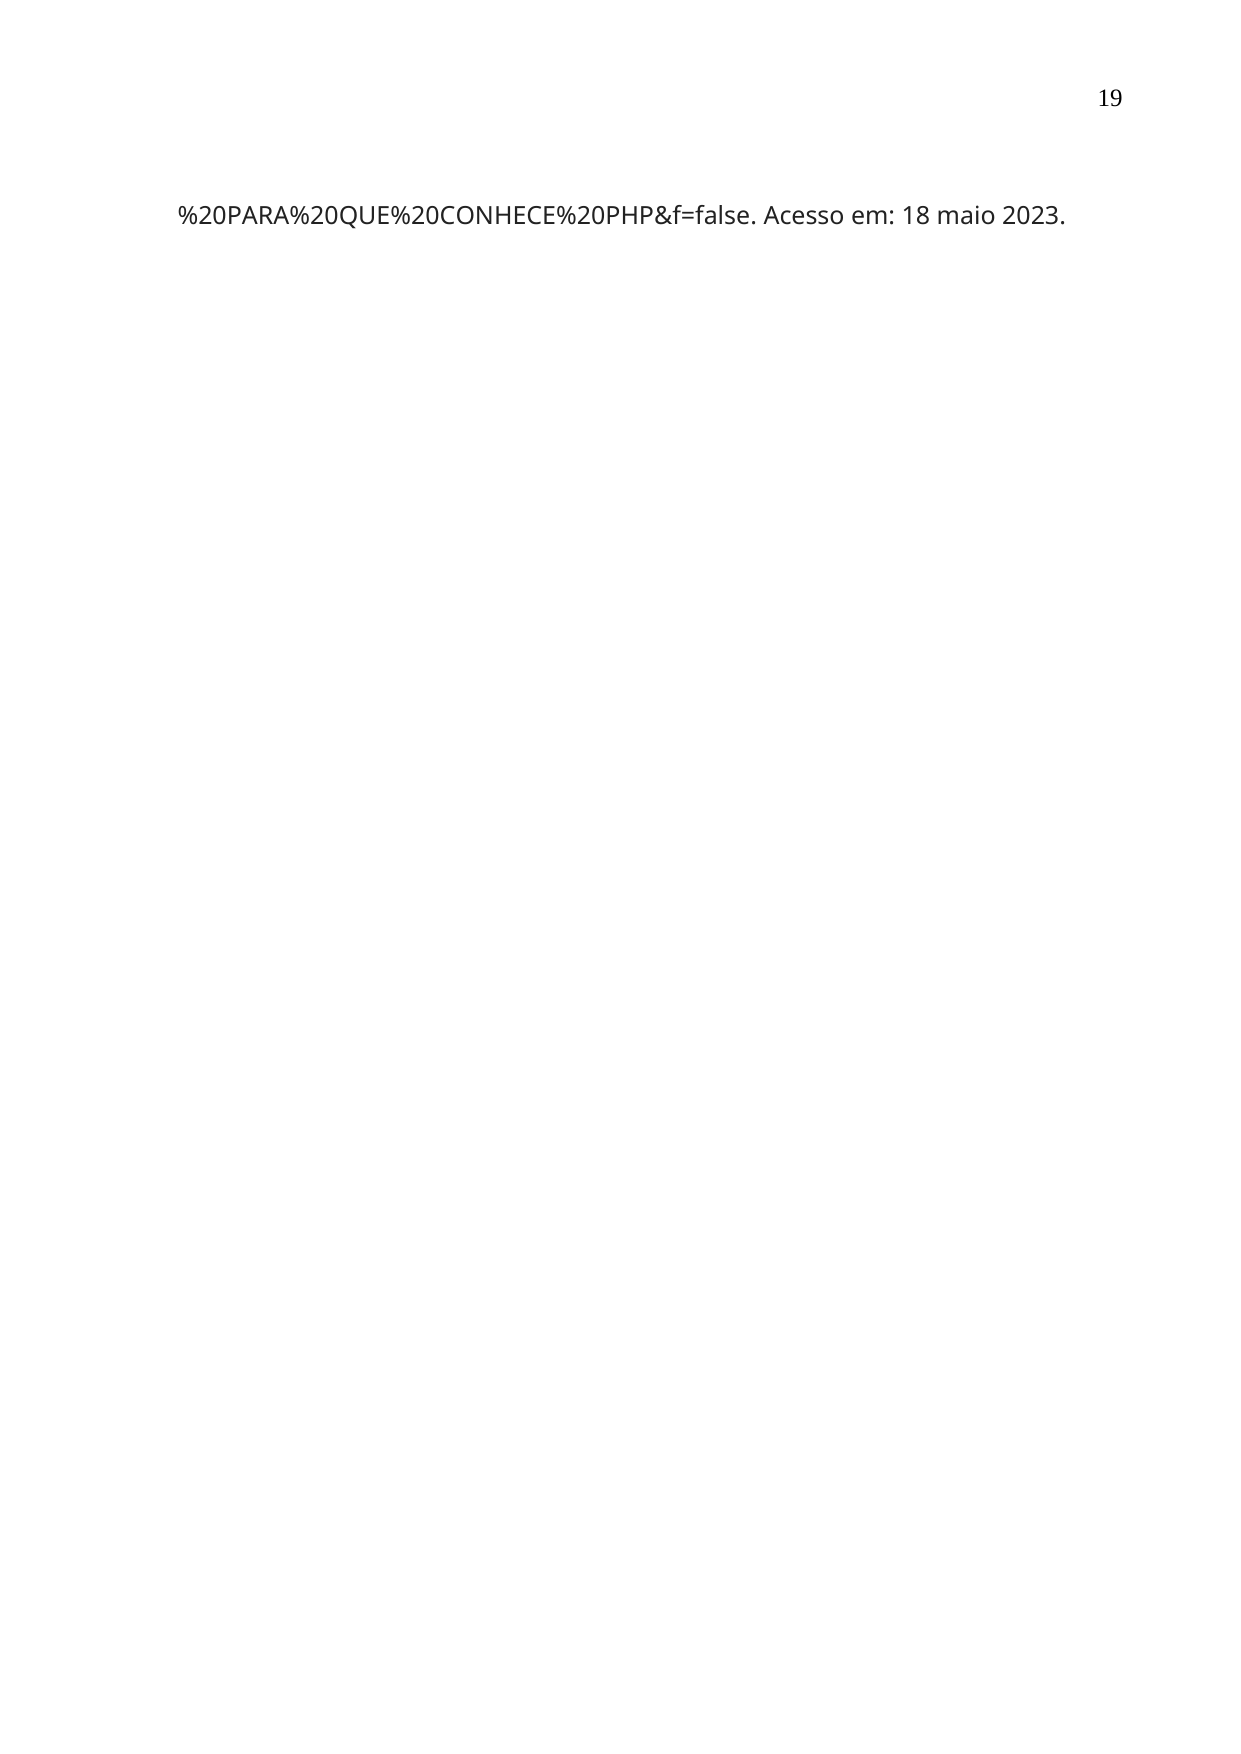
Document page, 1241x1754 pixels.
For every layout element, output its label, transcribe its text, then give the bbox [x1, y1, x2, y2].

text %20PARA%20QUE%20CONHECE%20PHP&f=false. Acesso em: 18 maio 2023. [177, 198, 1122, 232]
